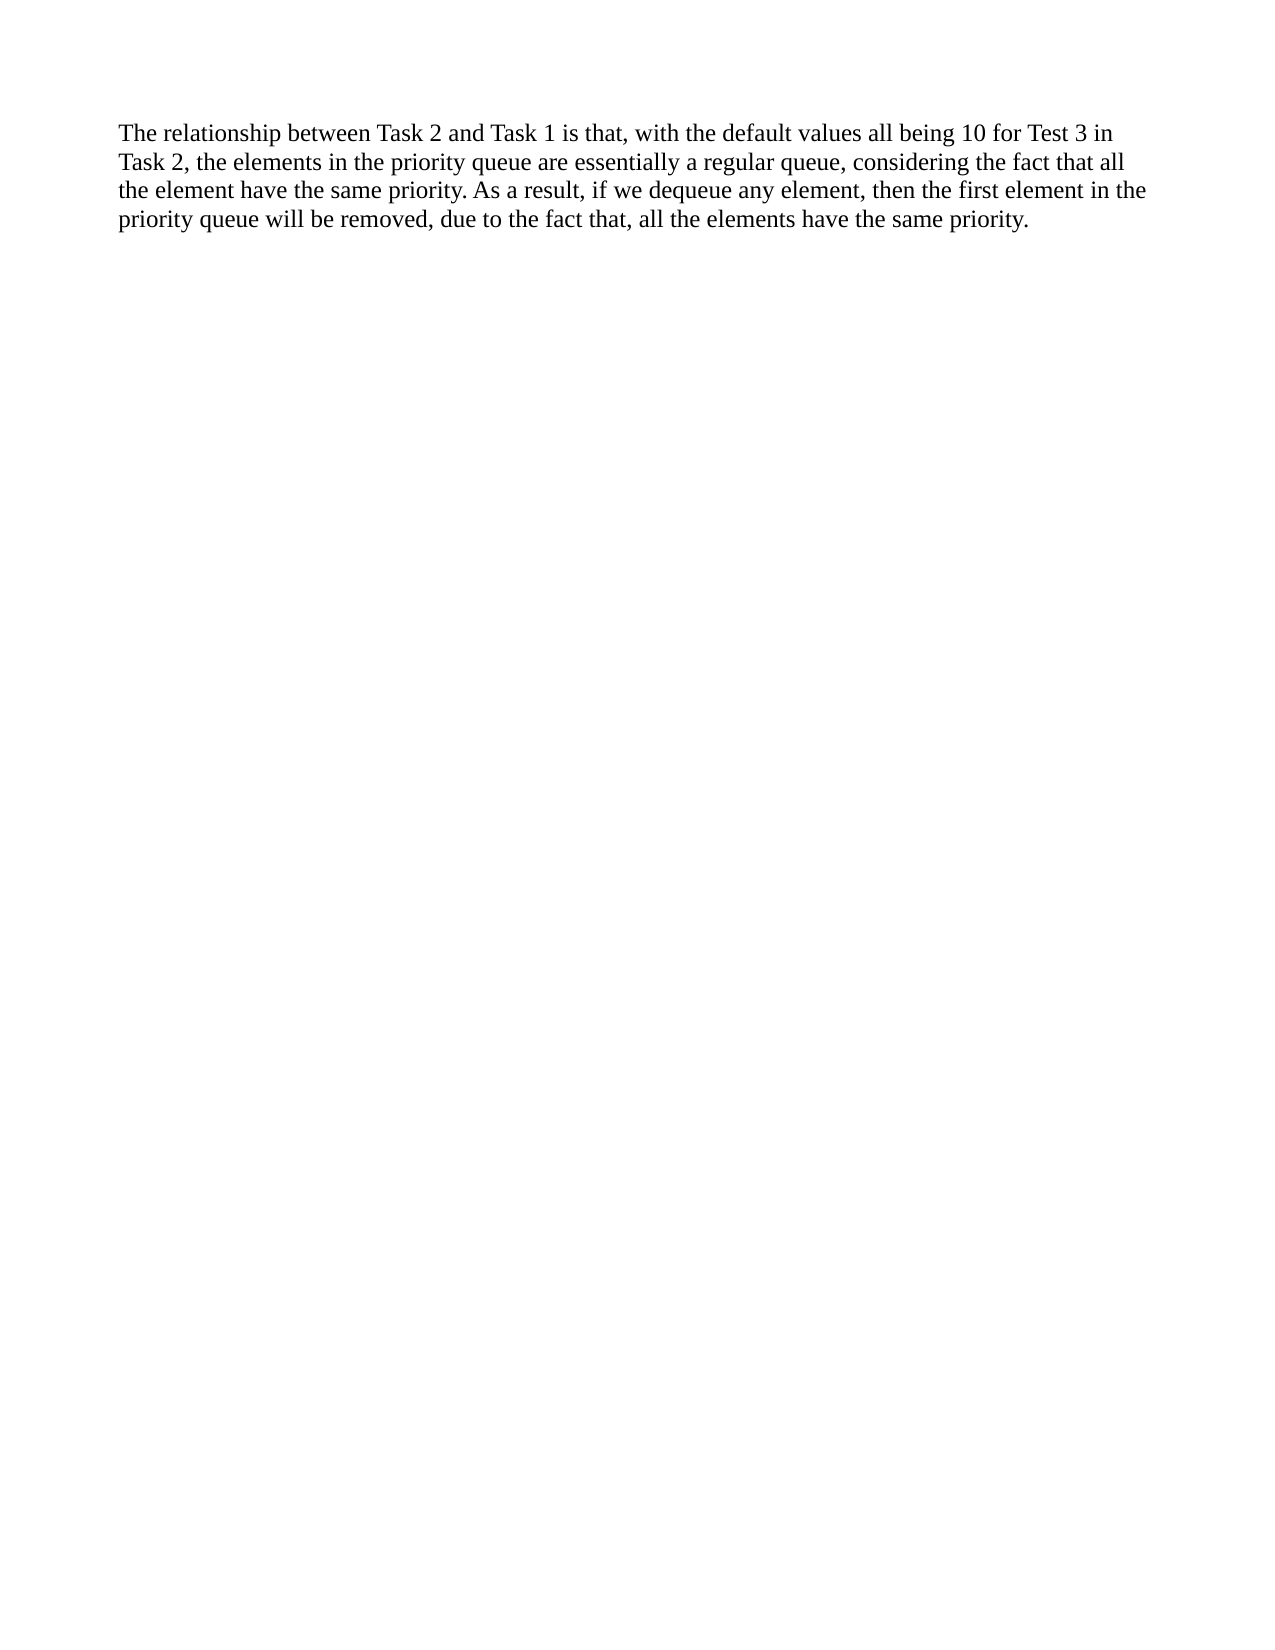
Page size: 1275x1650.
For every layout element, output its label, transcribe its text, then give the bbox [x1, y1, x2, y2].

text The relationship between Task 2 and Task 1 is that, with the default values all being 10 for Test 3 in Task 2, the elements in the priority queue are essentially a regular queue, considering the fact that all the element have the same priority. As a result, if we dequeue any element, then the first element in the priority queue will be removed, due to the fact that, all the elements have the same priority. [118, 118, 1157, 233]
